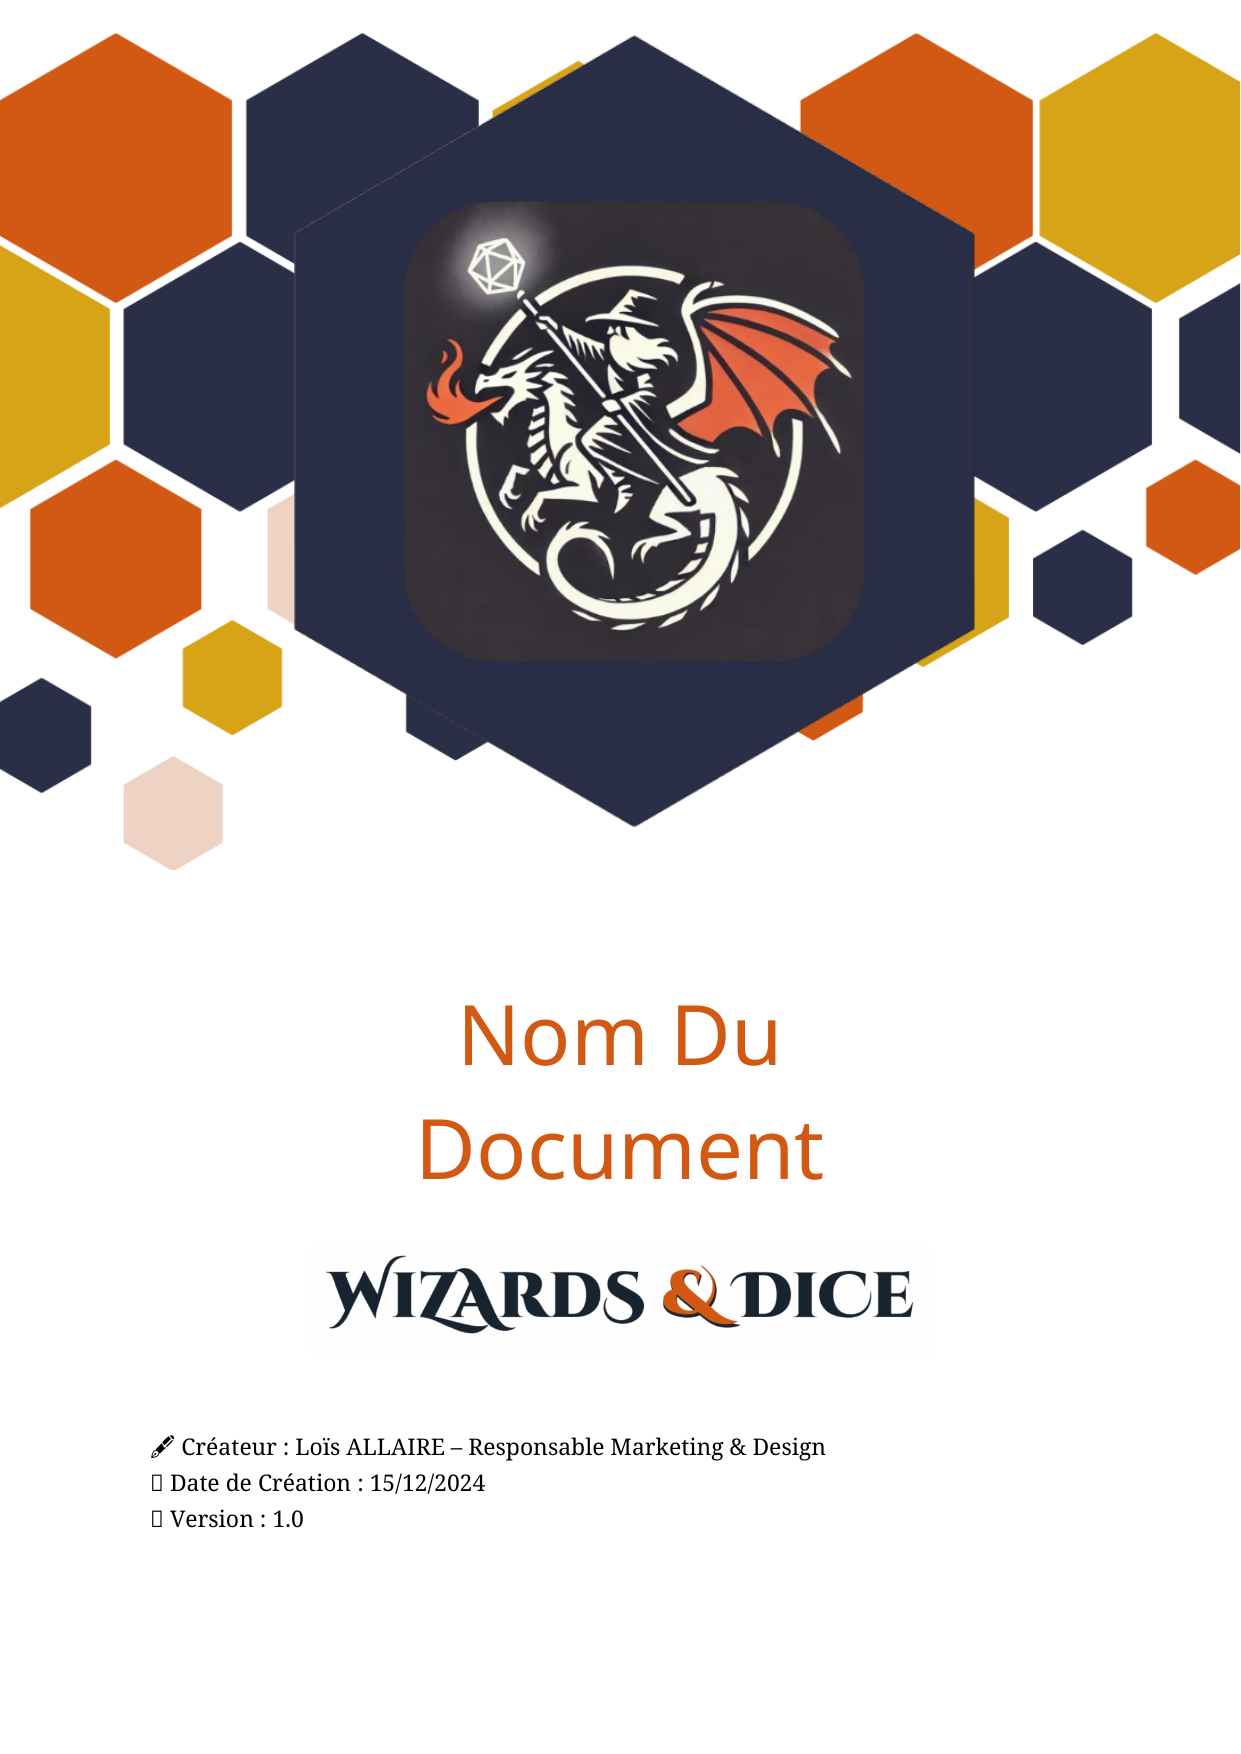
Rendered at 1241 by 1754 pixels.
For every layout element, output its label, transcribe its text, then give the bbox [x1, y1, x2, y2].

text 📅 Date de Création : 15/12/2024 [150, 1467, 1090, 1498]
title Nom Du Document [150, 977, 1090, 1204]
picture [307, 1245, 934, 1355]
text 🔄 Version : 1.0 [150, 1503, 1090, 1534]
text 🖋️ Créateur : Loïs ALLAIRE – Responsable Marketing & Design [150, 1431, 1090, 1462]
picture [0, 18, 1241, 870]
